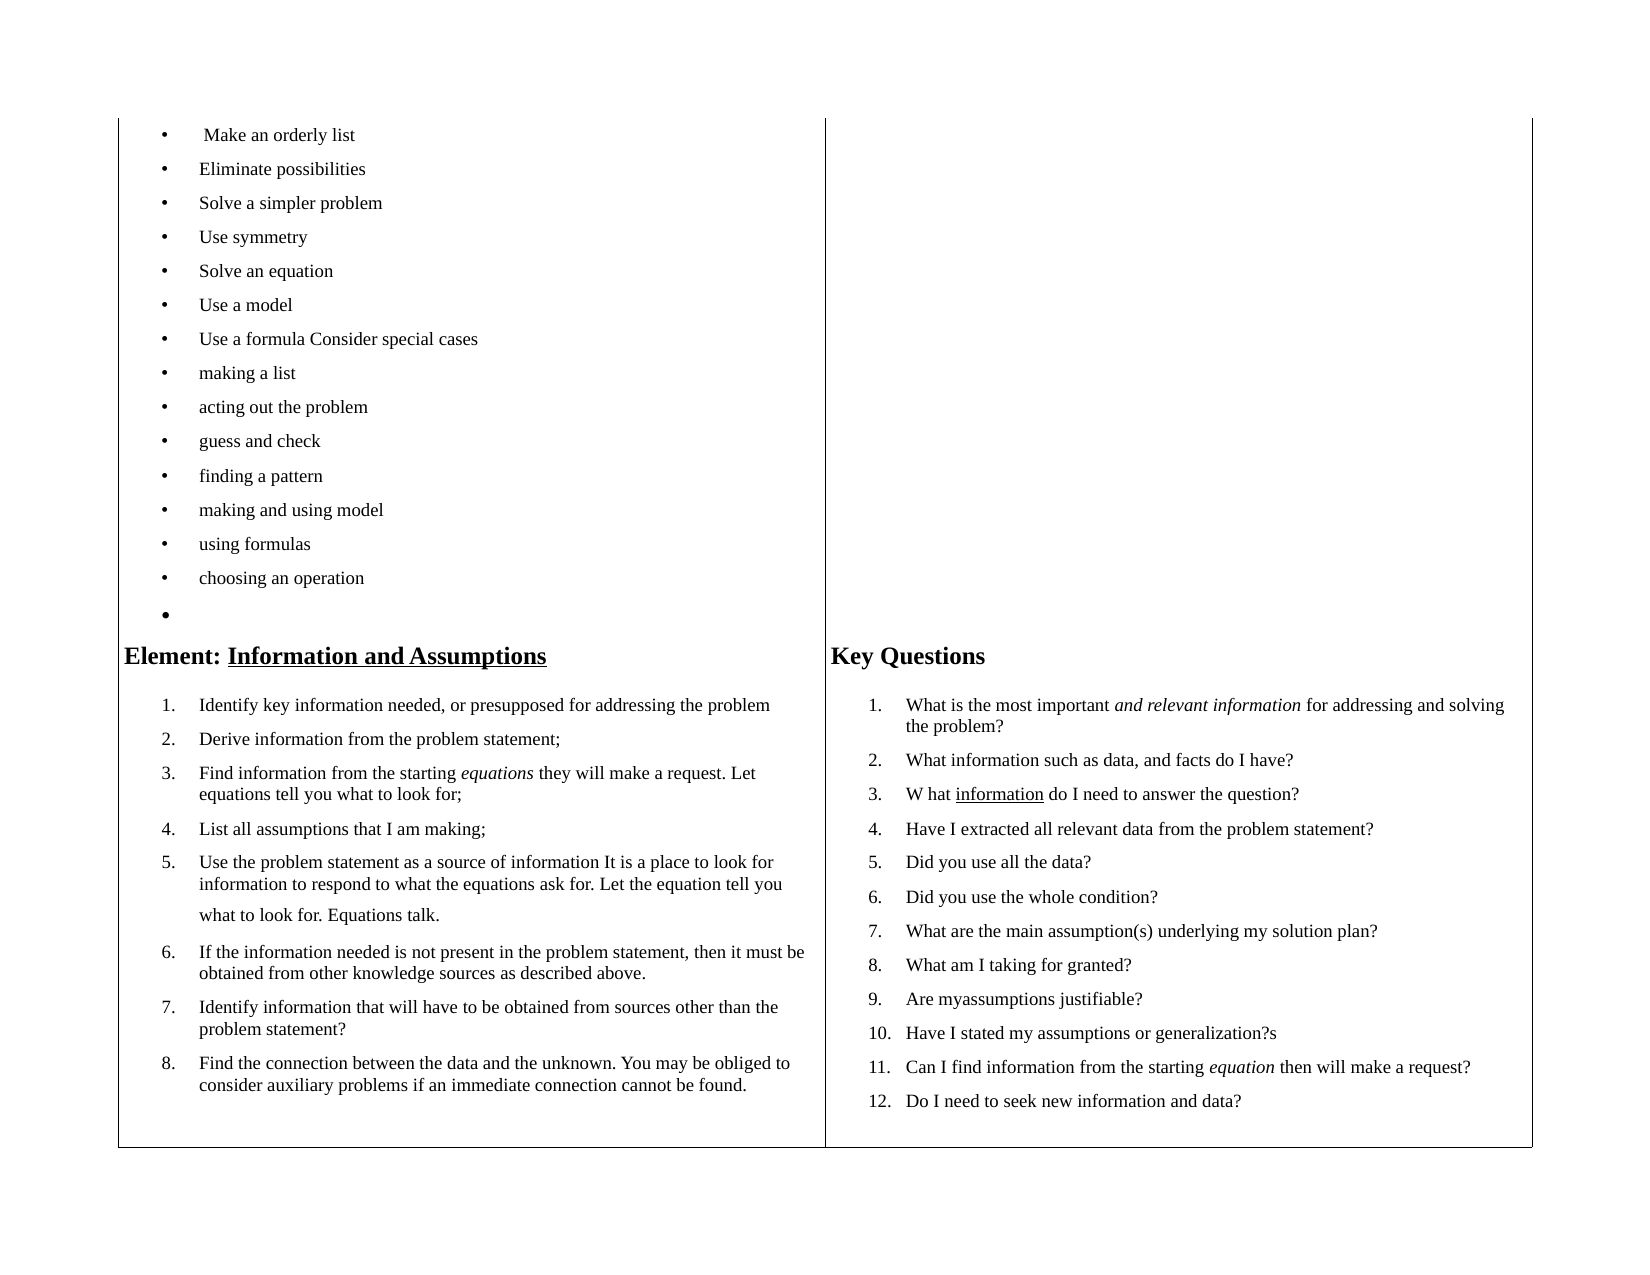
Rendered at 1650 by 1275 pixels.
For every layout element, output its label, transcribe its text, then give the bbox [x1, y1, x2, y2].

table_cell Identify key information needed, or presupposed for addressing the problem Derive information from the problem statement; Find information from the starting equations they will make a request. Let equations tell you what to look for; List all assumptions that I am making; Use the problem statement as a source of information It is a place to look for information to respond to what the equations ask for. Let the equation tell you what to look for. Equations talk. If the information needed is not present in the problem statement, then it must be obtained from other knowledge sources as described above. Identify information that will have to be obtained from sources other than the problem statement? Find the connection between the data and the unknown. You may be obliged to consider auxiliary problems if an immediate connection cannot be found. [119, 688, 825, 1147]
table_cell Key Questions [826, 635, 1532, 688]
table_cell [826, 118, 1532, 635]
table_cell Element: Information and Assumptions [119, 635, 825, 688]
table_cell What is the most important and relevant information for addressing and solving the problem? What information such as data, and facts do I have? W hat information do I need to answer the question? Have I extracted all relevant data from the problem statement? Did you use all the data? Did you use the whole condition? What are the main assumption(s) underlying my solution plan? What am I taking for granted? Are myassumptions justifiable? Have I stated my assumptions or generalization?s Can I find information from the starting equation then will make a request? Do I need to seek new information and data? How is that information accessed and used? What information, not found in the problem statement, will have to be derived from course content? Could I derive something useful from the data? How can the information be used? Are my assumptions explicit and clear? Am I considering all of the information or data provided in the problem? Did you use the whole condition.? Does it seem that some information is still missing? How is information to be accessed and used? Apply the *Intellectual Standards to Element of Reasoning.: What information is extraneous? Have I made additional assumptions about the problem that I need to work into the plan? Make sure that all data used is clear, accurate, and relevant to the problem at hand Clarity; Accuracy; Precision;; Fairness; Significance; Relevance;. [826, 688, 1532, 1147]
table_cell When deciding on methods or procedures to use to solve problems, the first thing you will do is look for clues which is one of the most important skills in solving problems in mathematics. If you begin to solve problems by looking for clue words, you will find that these 'words' often indicate an operation; Review the question and organize information and concepts identified; Look at the unknown! And try to think of a familiar problem having the same or a similar unknown;. Write down any initial equation, if possible; Develop a solution by responding to requests made by the initial equation (this divides the problem into smaller, simpler problems); Look for conditions and criteria - scan through the ifs, ands, buts, assume thats, given thats and so forth to locate them . Responses to the individual requests made by an equation are frequently in the problem statement. Review definitions, theorems or previous content, if needed, to better understand the problem or question Respond in order to the requests made by the starting equation often generates the solution. Problems are self-solving. Translate information (known and unknowns) into appropriate representation -symbols, graphs, tables (see appendix on representations) Draw a visual representation of the problem – picture of what I am thinking. Consider using a picture chart or concept map for developing a mental mode Generate a plan to solve the problem; List different solutions paths to gain a deeper understanding of the problem - allow for the fact that more than one strategy may be needed to solve a given problem and that problems may; List resources needed to answer the question; Construct a mathematical sentence with information provided; Try to think of a familiar problem having the same or a similar unknown. Find the connection between the data and the unknown. You may be obliged to consider auxiliary problems if an immediate connection cannot be found. Breakdown problem - simplification – Identify goals and sub-goals- actions and strategies. problems (e.g., break them into smaller and simpler problems, Develop a line of reasoning – Map and explain the plan – prepare to bring in the solution Write down possible strategies, or provide partial solutions: Identify conditions or criteria the answer must meet. (see appendix) To understand and use the fundamental problem-solving element, when more than one variable is present in an equation, work from left to right through the equation, dealing with each quantity requested in the order in which they are encountered. State actions in words. (Students are often reluctant to do so – stemming from not knowing what to say and how to say it. In some instances it is a lack of understanding of what they are doing or lack of familiarity with the needed vocabulary.) Planning stage can give great insight into the types of learners we have in our classrooms (s trategies used in planning can also indicate students' preferences for algebraic or geometric approaches); the plan – prepare to bring in the solution Write what I do or do not understand Guess and check – does the guess fit the conditions in the problem – revise 1st estimate, 2nd estimate and so on; Eliminate possibilities in situations where there is a set of possible answers and a set of criteria the answer must meet. (see appendix) Explain why the plan might work. Estimate (quantity, measure or magnitude), Revise 1st estimate, 2nd and so on Consider each of the followinf problem solving approaches to incorporate in the plan: (see appendix for examples) Guess and check Look for a pattern Work backwards Make an orderly list Eliminate possibilities Solve a simpler problem Use symmetry Solve an equation Use a model Use a formula Consider special cases making a list acting out the problem guess and check finding a pattern making and using model using formulas choosing an operation [119, 118, 825, 635]
